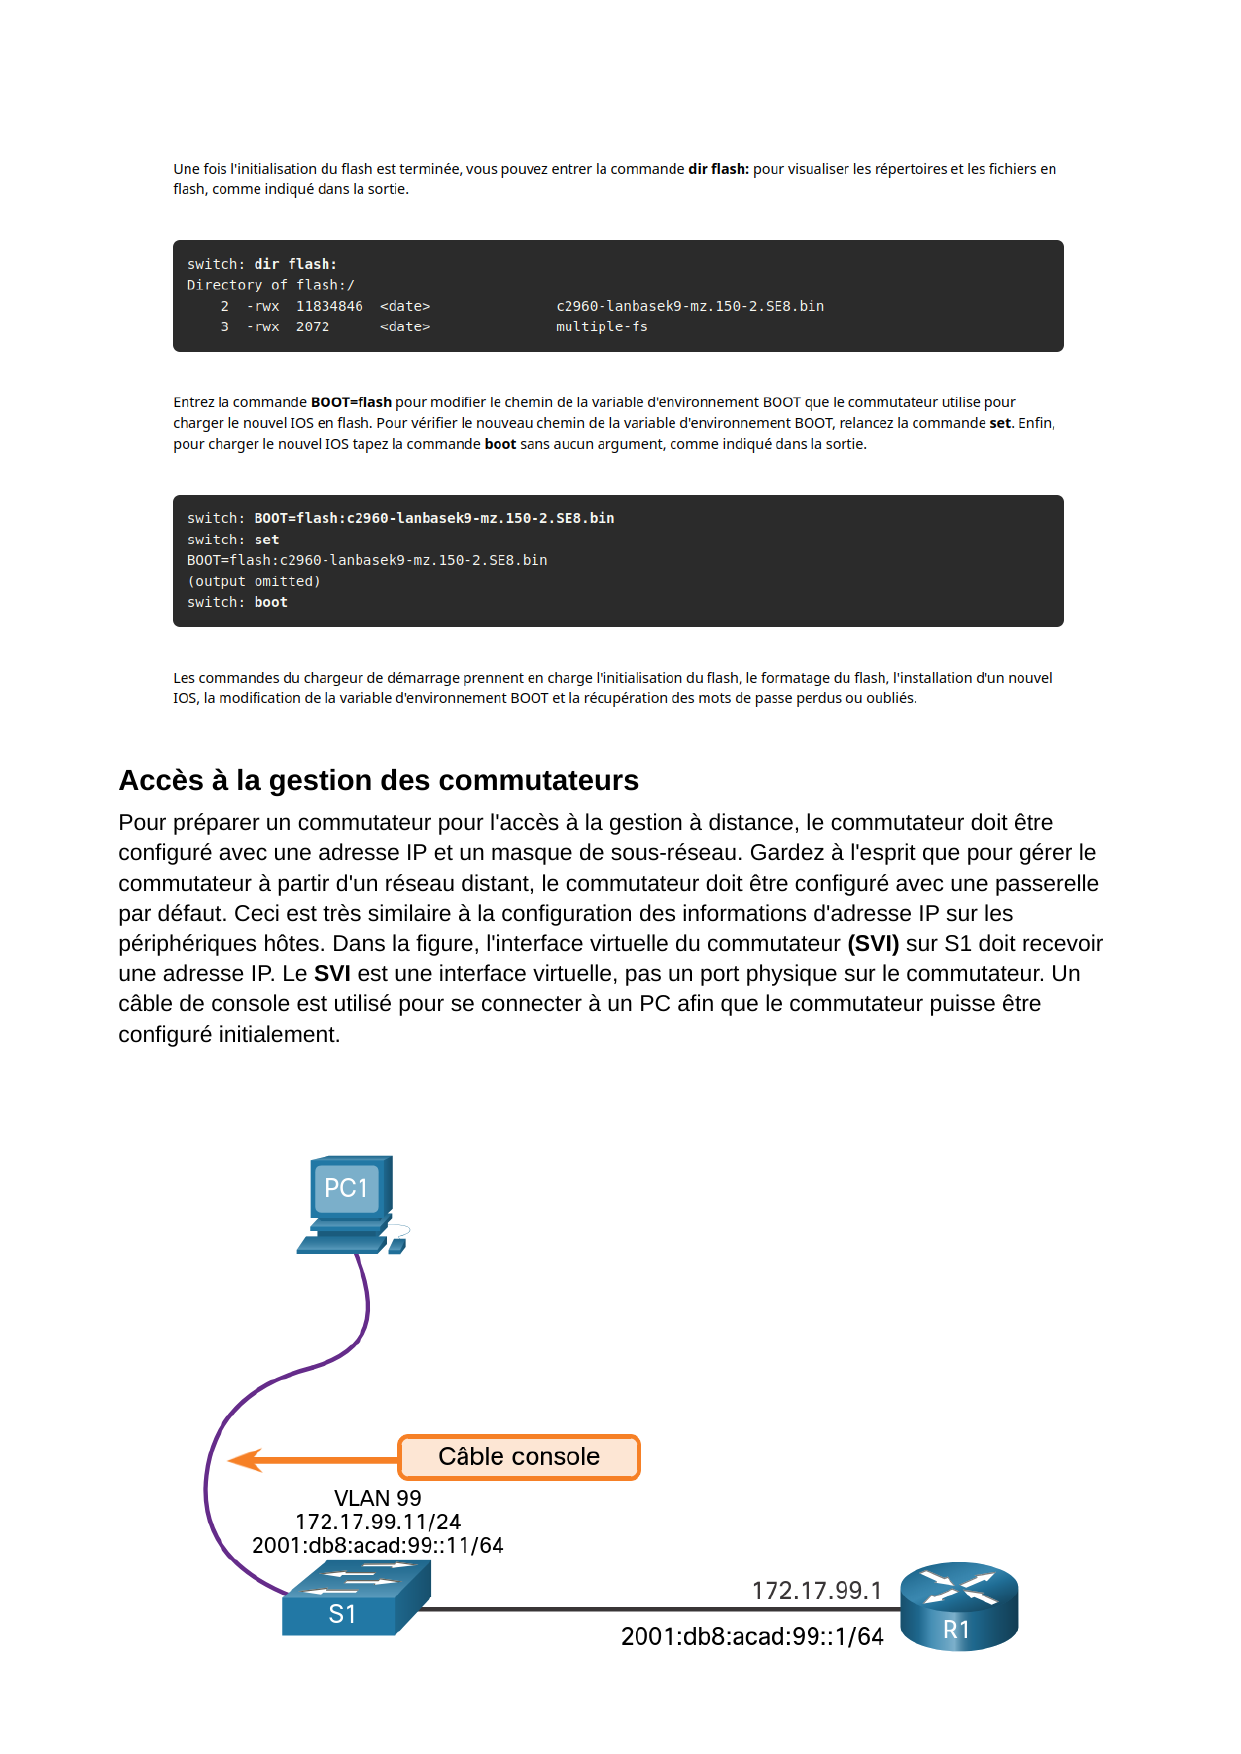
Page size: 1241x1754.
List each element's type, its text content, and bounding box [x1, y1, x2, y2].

picture [182, 1141, 1062, 1667]
picture [118, 146, 1123, 720]
text Pour préparer un commutateur pour l'accès à la gestion à distance, le commutateur doit être configuré avec une adresse IP et un masque de sous-réseau. Gardez à l'esprit que pour gérer le commutateur à partir d'un réseau distant, le commutateur doit être configuré avec une passerelle par défaut. Ceci est très similaire à la configuration des informations d'adresse IP sur les périphériques hôtes. Dans la figure, l'interface virtuelle du commutateur (SVI) sur S1 doit recevoir une adresse IP. Le SVI est une interface virtuelle, pas un port physique sur le commutateur. Un câble de console est utilisé pour se connecter à un PC afin que le commutateur puisse être configuré initialement. [118, 809, 1122, 1047]
subtitle Accès à la gestion des commutateurs [118, 763, 1122, 797]
